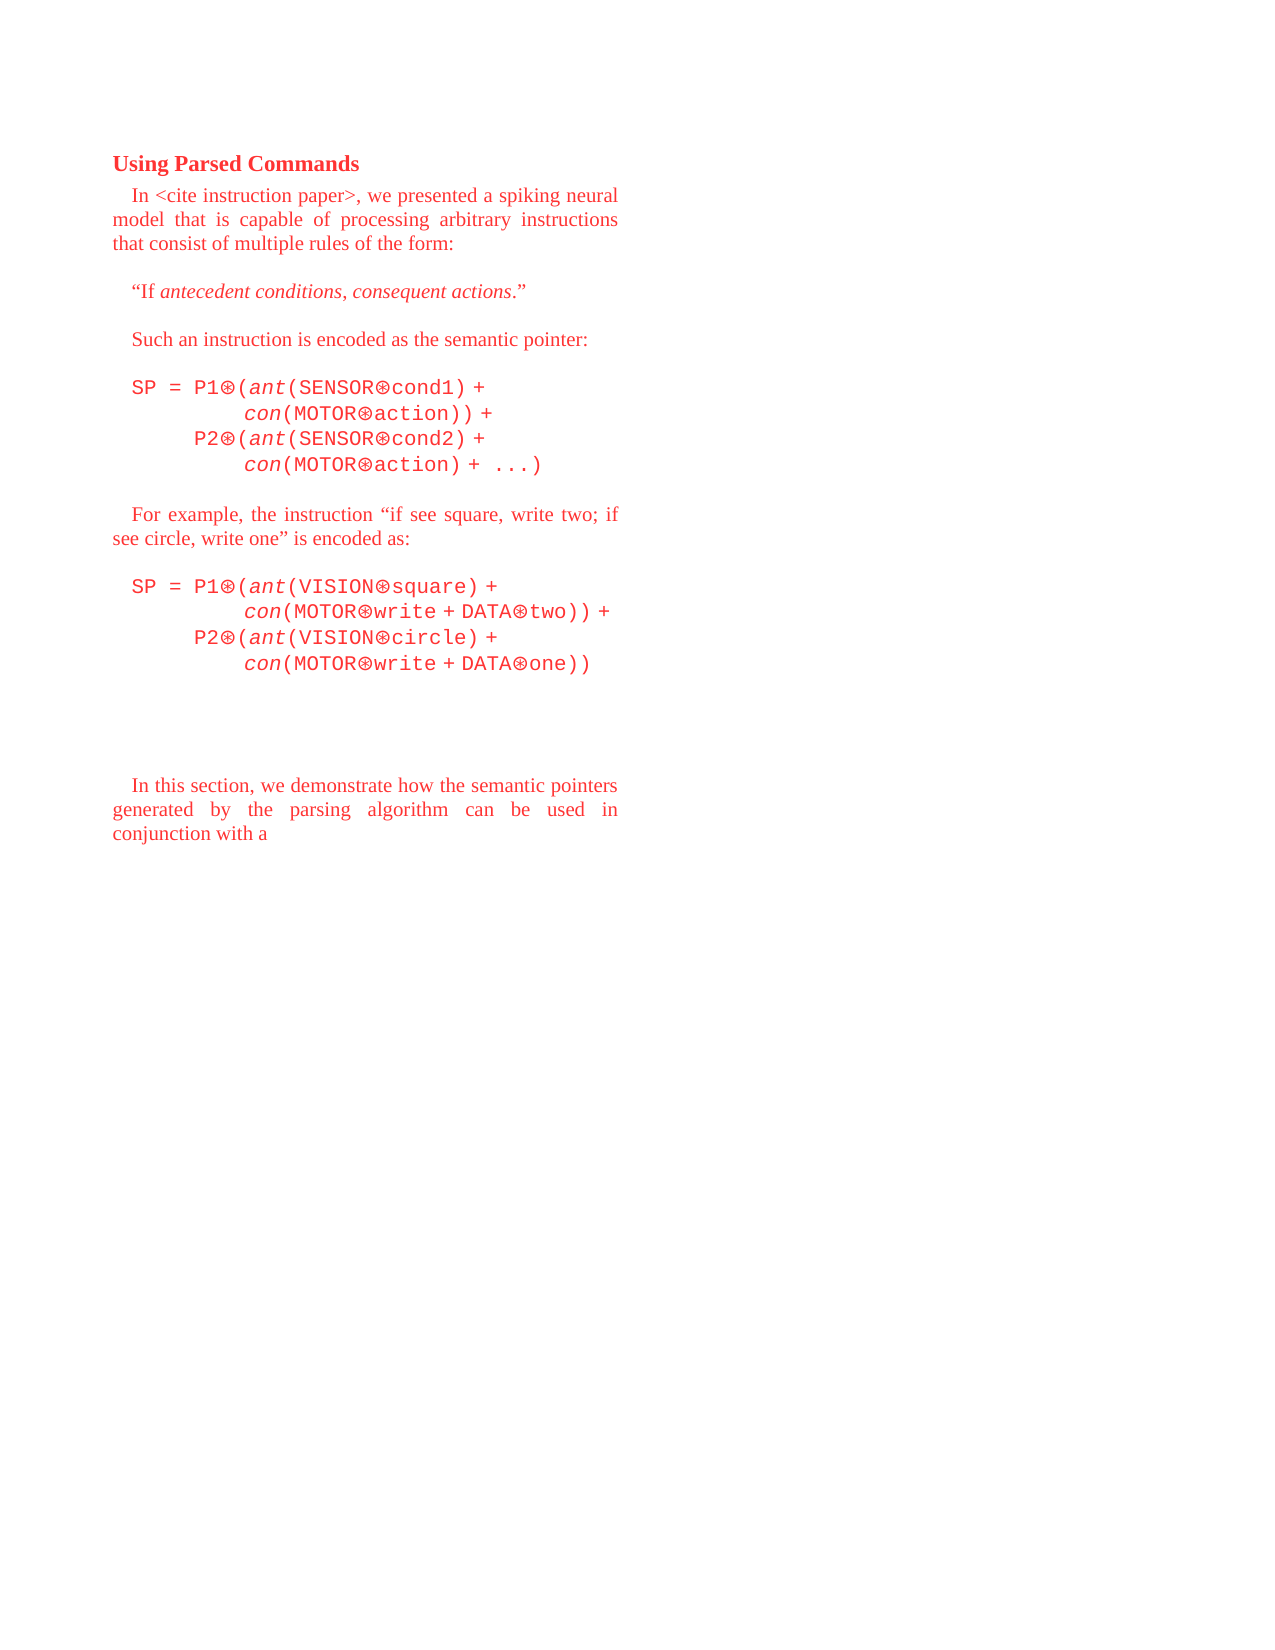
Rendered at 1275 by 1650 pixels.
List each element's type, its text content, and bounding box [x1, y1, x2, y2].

subtitle Using Parsed Commands [112, 150, 619, 176]
text SP = P1⊛(ant(VISION⊛square) + [112, 574, 619, 599]
text For example, the instruction “if see square, write two; if see circle, write one” is encoded as: [112, 502, 619, 550]
text Such an instruction is encoded as the semantic pointer: [112, 327, 619, 351]
text con(MOTOR⊛write + DATA⊛two)) + [112, 599, 619, 625]
text “If antecedent conditions, consequent actions.” [112, 279, 619, 303]
text In this section, we demonstrate how the semantic pointers generated by the parsing algorithm can be used in conjunction with a [112, 773, 619, 845]
text con(MOTOR⊛write + DATA⊛one)) [112, 651, 619, 676]
text con(MOTOR⊛action)) + [112, 401, 619, 426]
text In <cite instruction paper>, we presented a spiking neural model that is capable of processing arbitrary instructions that consist of multiple rules of the form: [112, 183, 619, 255]
text P2⊛(ant(SENSOR⊛cond2) + [112, 426, 619, 452]
text SP = P1⊛(ant(SENSOR⊛cond1) + [112, 375, 619, 401]
text P2⊛(ant(VISION⊛circle) + [112, 625, 619, 651]
text con(MOTOR⊛action) + ...) [112, 452, 619, 478]
